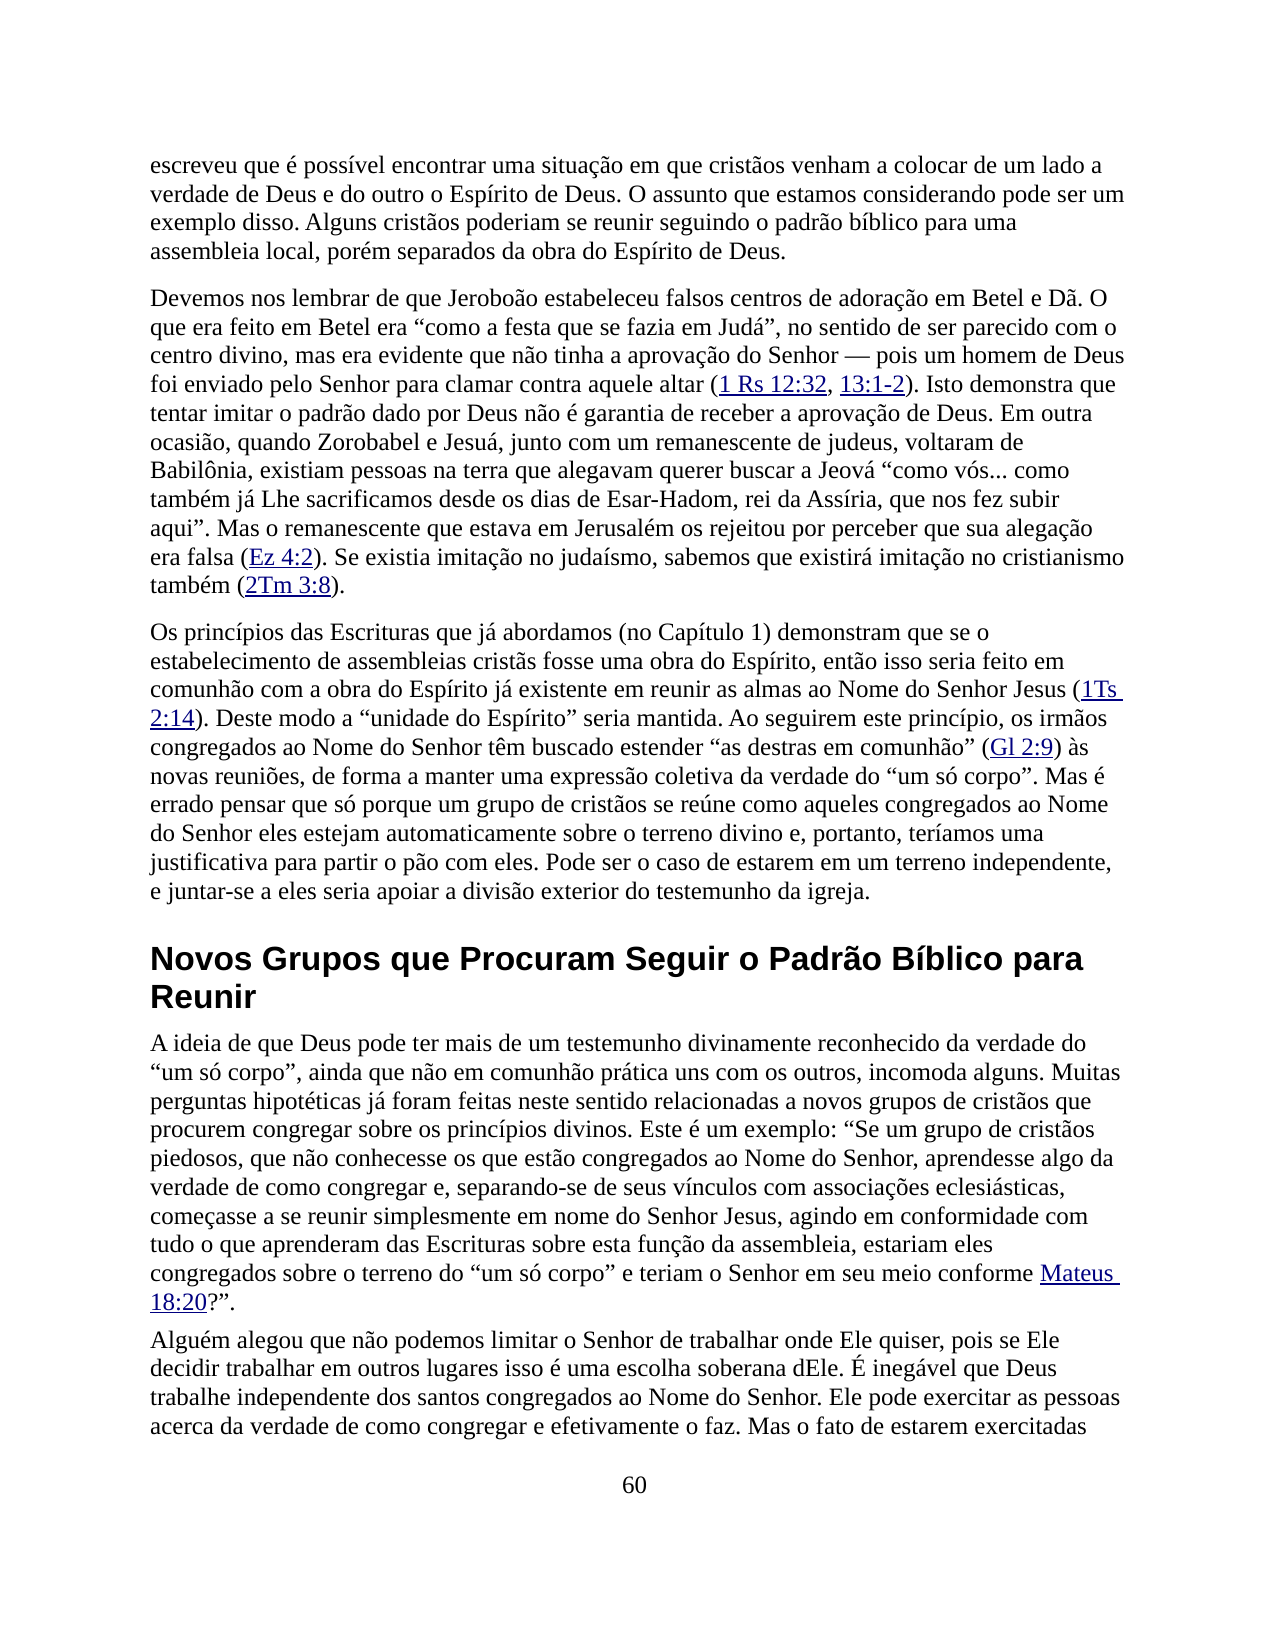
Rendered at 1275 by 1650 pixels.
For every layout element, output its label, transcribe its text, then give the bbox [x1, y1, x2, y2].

text Os princípios das Escrituras que já abordamos (no Capítulo 1) demonstram que se o estabelecimento de assembleias cristãs fosse uma obra do Espírito, então isso seria feito em comunhão com a obra do Espírito já existente em reunir as almas ao Nome do Senhor Jesus (1Ts 2:14). Deste modo a “unidade do Espírito” seria mantida. Ao seguirem este princípio, os irmãos congregados ao Nome do Senhor têm buscado estender “as destras em comunhão” (Gl 2:9) às novas reuniões, de forma a manter uma expressão coletiva da verdade do “um só corpo”. Mas é errado pensar que só porque um grupo de cristãos se reúne como aqueles congregados ao Nome do Senhor eles estejam automaticamente sobre o terreno divino e, portanto, teríamos uma justificativa para partir o pão com eles. Pode ser o caso de estarem em um terreno independente, e juntar-se a eles seria apoiar a divisão exterior do testemunho da igreja. [150, 617, 1125, 904]
subtitle Novos Grupos que Procuram Seguir o Padrão Bíblico para Reunir [150, 938, 1125, 1016]
text Devemos nos lembrar de que Jeroboão estabeleceu falsos centros de adoração em Betel e Dã. O que era feito em Betel era “como a festa que se fazia em Judá”, no sentido de ser parecido com o centro divino, mas era evidente que não tinha a aprovação do Senhor — pois um homem de Deus foi enviado pelo Senhor para clamar contra aquele altar (1 Rs 12:32, 13:1-2). Isto demonstra que tentar imitar o padrão dado por Deus não é garantia de receber a aprovação de Deus. Em outra ocasião, quando Zorobabel e Jesuá, junto com um remanescente de judeus, voltaram de Babilônia, existiam pessoas na terra que alegavam querer buscar a Jeová “como vós... como também já Lhe sacrificamos desde os dias de Esar-Hadom, rei da Assíria, que nos fez subir aqui”. Mas o remanescente que estava em Jerusalém os rejeitou por perceber que sua alegação era falsa (Ez 4:2). Se existia imitação no judaísmo, sabemos que existirá imitação no cristianismo também (2Tm 3:8). [150, 283, 1125, 599]
text A ideia de que Deus pode ter mais de um testemunho divinamente reconhecido da verdade do “um só corpo”, ainda que não em comunhão prática uns com os outros, incomoda alguns. Muitas perguntas hipotéticas já foram feitas neste sentido relacionadas a novos grupos de cristãos que procurem congregar sobre os princípios divinos. Este é um exemplo: “Se um grupo de cristãos piedosos, que não conhecesse os que estão congregados ao Nome do Senhor, aprendesse algo da verdade de como congregar e, separando-se de seus vínculos com associações eclesiásticas, começasse a se reunir simplesmente em nome do Senhor Jesus, agindo em conformidade com tudo o que aprenderam das Escrituras sobre esta função da assembleia, estariam eles congregados sobre o terreno do “um só corpo” e teriam o Senhor em seu meio conforme Mateus 18:20?”. [150, 1028, 1125, 1316]
text Alguém alegou que não podemos limitar o Senhor de trabalhar onde Ele quiser, pois se Ele decidir trabalhar em outros lugares isso é uma escolha soberana dEle. É inegável que Deus trabalhe independente dos santos congregados ao Nome do Senhor. Ele pode exercitar as pessoas acerca da verdade de como congregar e efetivamente o faz. Mas o fato de estarem exercitadas [150, 1325, 1125, 1440]
text escreveu que é possível encontrar uma situação em que cristãos venham a colocar de um lado a verdade de Deus e do outro o Espírito de Deus. O assunto que estamos considerando pode ser um exemplo disso. Alguns cristãos poderiam se reunir seguindo o padrão bíblico para uma assembleia local, porém separados da obra do Espírito de Deus. [150, 150, 1125, 265]
